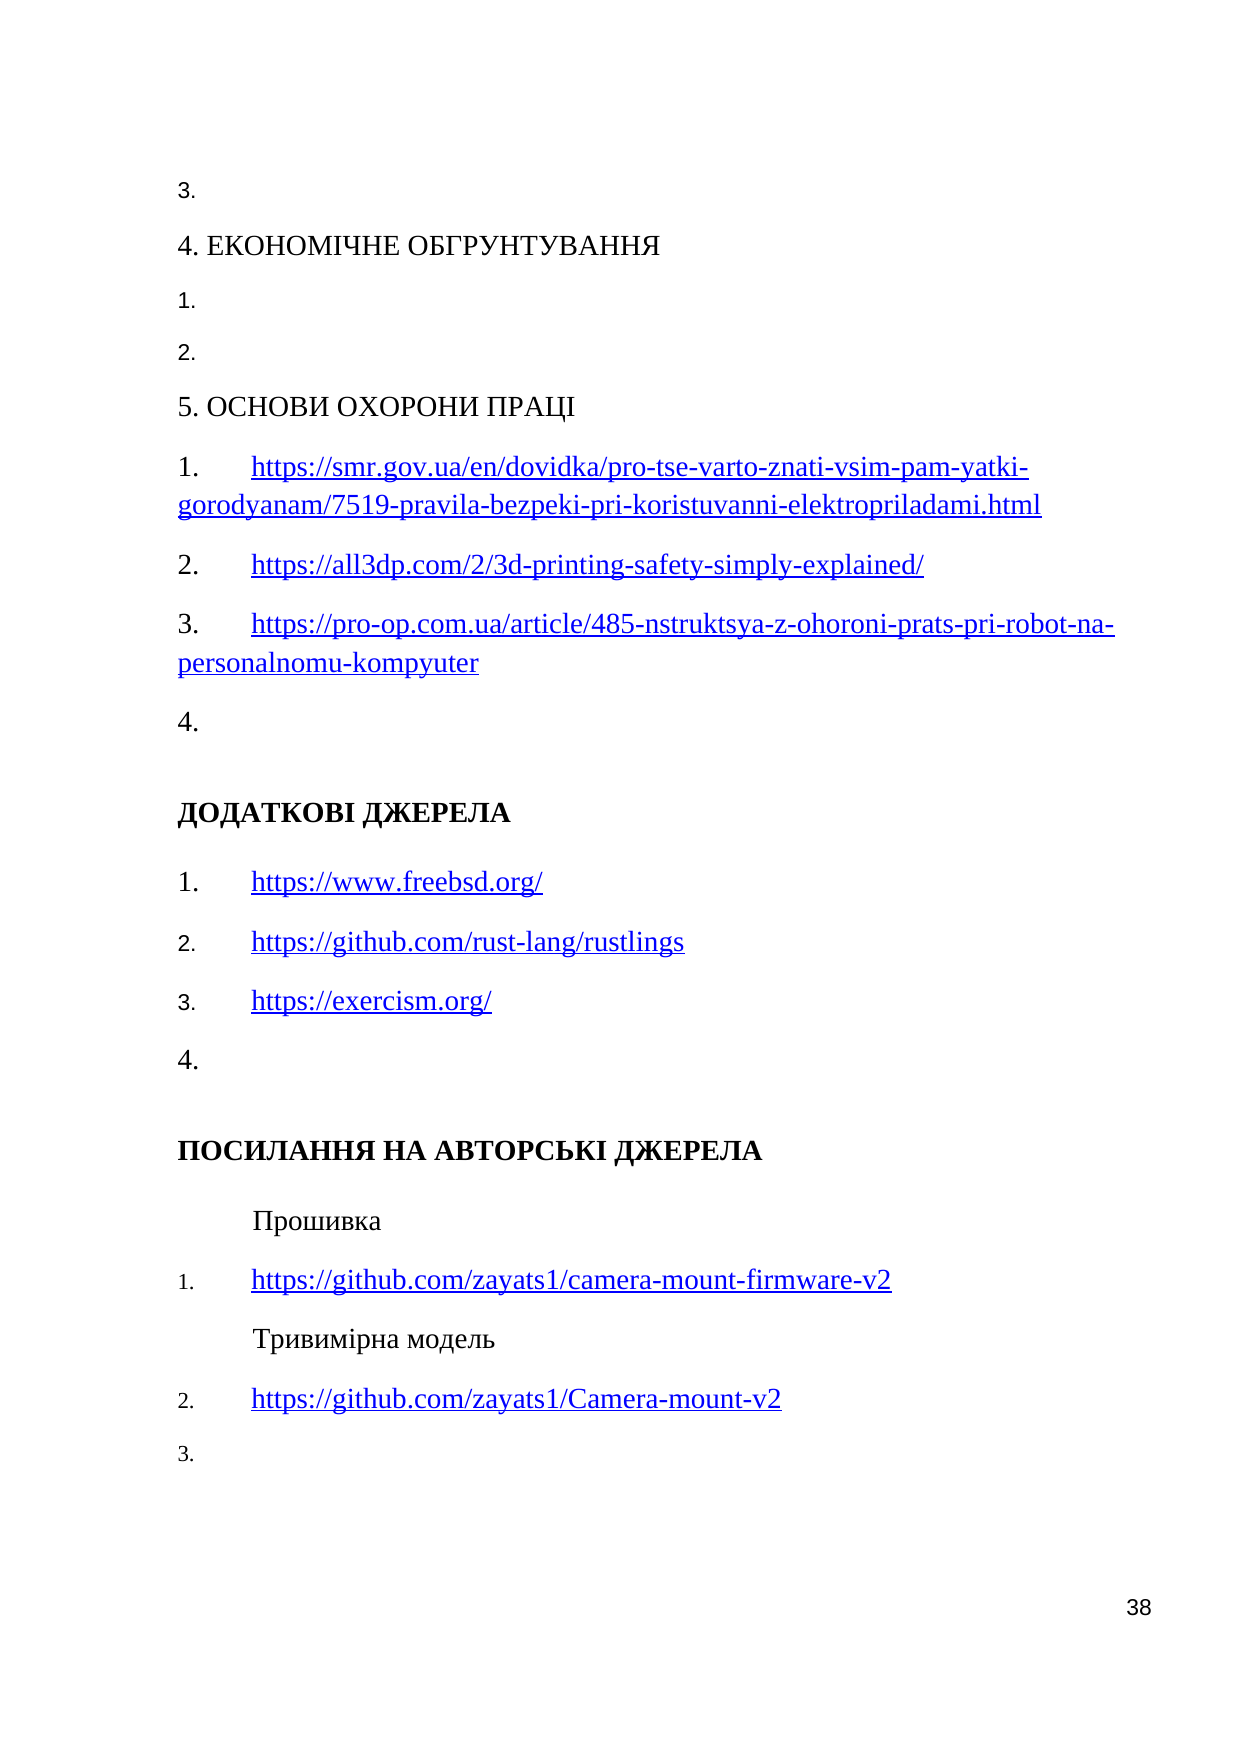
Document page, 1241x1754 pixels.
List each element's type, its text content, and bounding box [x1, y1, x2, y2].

list https://github.com/zayats1/Camera-mount-v2 [177, 1381, 1152, 1414]
text Прошивка [252, 1203, 1152, 1236]
list https://all3dp.com/2/3d-printing-safety-simply-explained/ [177, 547, 1152, 580]
list https://exercism.org/ [177, 983, 1152, 1017]
text ПОСИЛАННЯ НА АВТОРСЬКІ ДЖЕРЕЛА [177, 1133, 1152, 1167]
list https://github.com/zayats1/camera-mount-firmware-v2 [177, 1262, 1152, 1296]
list https://www.freebsd.org/ [177, 864, 1152, 898]
list https://smr.gov.ua/en/dovidka/pro-tse-varto-znati-vsim-pam-yatki-gorodyanam/7519-pravila-bezpeki-pri-koristuvanni-elektropriladami.html [177, 449, 1152, 521]
list https://github.com/rust-lang/rustlings [177, 924, 1152, 957]
text 5. ОСНОВИ ОХОРОНИ ПРАЦІ [177, 389, 1152, 423]
text 4. ЕКОНОМІЧНЕ ОБГРУНТУВАННЯ [177, 228, 1152, 262]
text ДОДАТКОВІ ДЖЕРЕЛА [177, 795, 1152, 828]
text Тривимірна модель [252, 1321, 1152, 1355]
list https://pro-op.com.ua/article/485-nstruktsya-z-ohoroni-prats-pri-robot-na-personalnomu-kompyuter [177, 606, 1152, 678]
